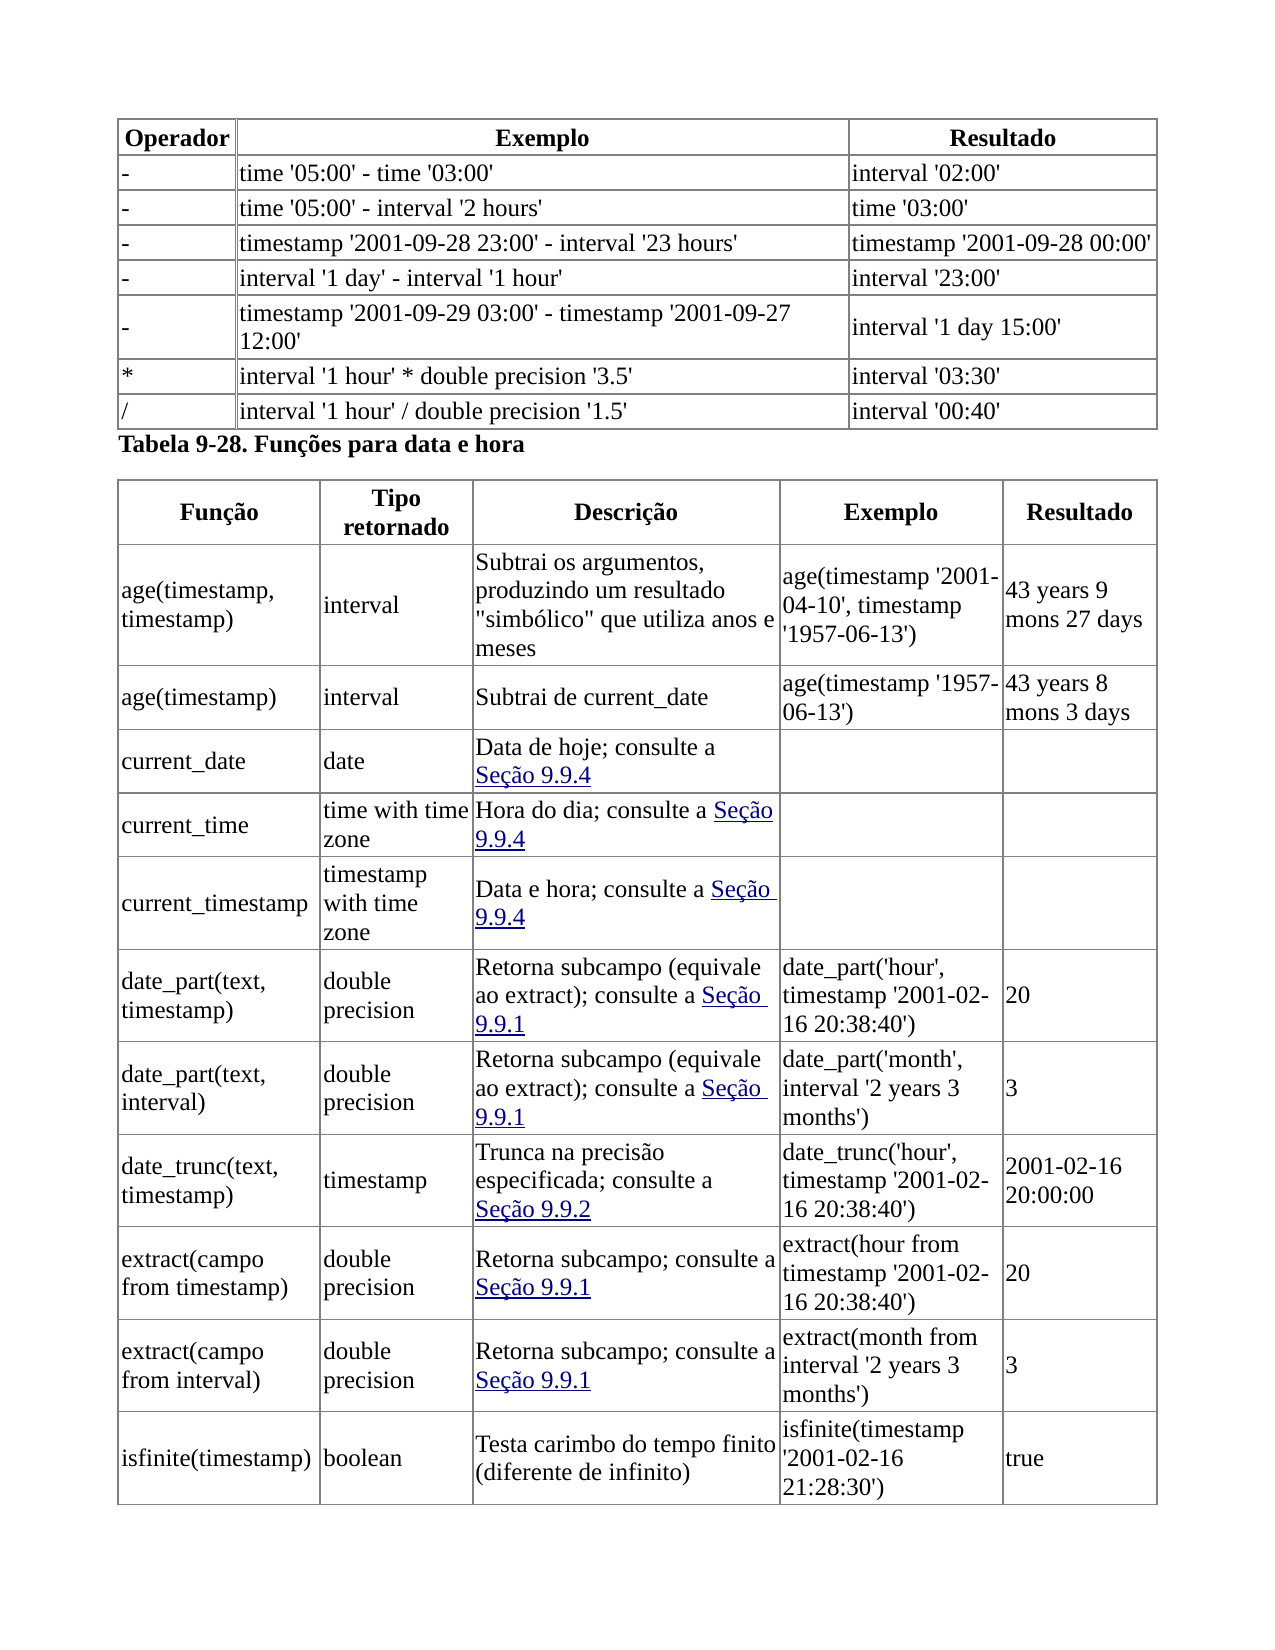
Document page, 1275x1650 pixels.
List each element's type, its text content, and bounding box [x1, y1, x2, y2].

table_header Resultado [1004, 481, 1156, 543]
table_cell Hora do dia; consulte a Seção 9.9.4 [474, 794, 779, 856]
table_cell time '05:00' - time '03:00' [238, 156, 848, 189]
table_cell interval [321, 666, 472, 728]
table_header Descrição [474, 481, 779, 543]
table_cell date_part(text, timestamp) [119, 950, 319, 1041]
table_cell [781, 794, 1002, 856]
table_cell boolean [321, 1412, 472, 1503]
table_cell double precision [321, 1042, 472, 1133]
table_cell - [119, 261, 235, 294]
table_cell 3 [1004, 1320, 1156, 1411]
table_cell Retorna subcampo (equivale ao extract); consulte a Seção 9.9.1 [474, 1042, 779, 1133]
table_cell interval '1 hour' * double precision '3.5' [238, 360, 848, 393]
table_cell interval '23:00' [850, 261, 1156, 294]
table_cell Retorna subcampo; consulte a Seção 9.9.1 [474, 1227, 779, 1318]
table_cell interval '02:00' [850, 156, 1156, 189]
table_cell timestamp '2001-09-28 23:00' - interval '23 hours' [238, 226, 848, 259]
table_cell Subtrai os argumentos, produzindo um resultado "simbólico" que utiliza anos e meses [474, 545, 779, 665]
table_cell [781, 857, 1002, 948]
table_cell time '05:00' - interval '2 hours' [238, 191, 848, 224]
table_cell 3 [1004, 1042, 1156, 1133]
table_cell / [119, 395, 235, 428]
table_header Operador [119, 120, 235, 154]
table_cell age(timestamp '1957-06-13') [781, 666, 1002, 728]
table_cell [1004, 794, 1156, 856]
table_cell true [1004, 1412, 1156, 1503]
table_cell interval '1 hour' / double precision '1.5' [238, 395, 848, 428]
table_cell extract(hour from timestamp '2001-02-16 20:38:40') [781, 1227, 1002, 1318]
table_cell Data e hora; consulte a Seção 9.9.4 [474, 857, 779, 948]
table_cell - [119, 296, 235, 358]
table_cell age(timestamp '2001-04-10', timestamp '1957-06-13') [781, 545, 1002, 665]
table_cell extract(campo from timestamp) [119, 1227, 319, 1318]
text Tabela 9-28. Funções para data e hora [118, 430, 1157, 458]
table_cell 43 years 9 mons 27 days [1004, 545, 1156, 665]
table_cell time '03:00' [850, 191, 1156, 224]
table_cell date_trunc(text, timestamp) [119, 1135, 319, 1226]
table_cell * [119, 360, 235, 393]
table_cell Retorna subcampo (equivale ao extract); consulte a Seção 9.9.1 [474, 950, 779, 1041]
table_cell isfinite(timestamp) [119, 1412, 319, 1503]
table_header Exemplo [238, 120, 848, 154]
table_cell Trunca na precisão especificada; consulte a Seção 9.9.2 [474, 1135, 779, 1226]
table_cell extract(campo from interval) [119, 1320, 319, 1411]
table_header Resultado [850, 120, 1156, 154]
table_cell timestamp '2001-09-28 00:00' [850, 226, 1156, 259]
table_cell time with time zone [321, 794, 472, 856]
table_cell date_part(text, interval) [119, 1042, 319, 1133]
table_cell double precision [321, 950, 472, 1041]
table_cell 2001-02-16 20:00:00 [1004, 1135, 1156, 1226]
table_cell 43 years 8 mons 3 days [1004, 666, 1156, 728]
table_cell interval '00:40' [850, 395, 1156, 428]
table_cell double precision [321, 1227, 472, 1318]
table_cell [1004, 730, 1156, 792]
table_cell current_time [119, 794, 319, 856]
table_cell [781, 730, 1002, 792]
table_cell isfinite(timestamp '2001-02-16 21:28:30') [781, 1412, 1002, 1503]
table_header Função [119, 481, 319, 543]
table_cell extract(month from interval '2 years 3 months') [781, 1320, 1002, 1411]
table_cell Testa carimbo do tempo finito (diferente de infinito) [474, 1412, 779, 1503]
table_cell age(timestamp) [119, 666, 319, 728]
table_cell Data de hoje; consulte a Seção 9.9.4 [474, 730, 779, 792]
table_cell date_trunc('hour', timestamp '2001-02-16 20:38:40') [781, 1135, 1002, 1226]
table_cell interval '1 day' - interval '1 hour' [238, 261, 848, 294]
table_cell timestamp '2001-09-29 03:00' - timestamp '2001-09-27 12:00' [238, 296, 848, 358]
table_header Exemplo [781, 481, 1002, 543]
table_cell interval [321, 545, 472, 665]
table_cell - [119, 156, 235, 189]
table_cell 20 [1004, 950, 1156, 1041]
table_cell date_part('hour', timestamp '2001-02-16 20:38:40') [781, 950, 1002, 1041]
table_cell 20 [1004, 1227, 1156, 1318]
table_cell age(timestamp, timestamp) [119, 545, 319, 665]
table_cell - [119, 226, 235, 259]
table_cell date [321, 730, 472, 792]
table_cell - [119, 191, 235, 224]
table_cell Retorna subcampo; consulte a Seção 9.9.1 [474, 1320, 779, 1411]
table_cell Subtrai de current_date [474, 666, 779, 728]
table_cell interval '03:30' [850, 360, 1156, 393]
table_cell timestamp [321, 1135, 472, 1226]
table_cell current_timestamp [119, 857, 319, 948]
table_cell current_date [119, 730, 319, 792]
table_cell [1004, 857, 1156, 948]
table_cell timestamp with time zone [321, 857, 472, 948]
table_cell double precision [321, 1320, 472, 1411]
table_header Tipo retornado [321, 481, 472, 543]
table_cell date_part('month', interval '2 years 3 months') [781, 1042, 1002, 1133]
table_cell interval '1 day 15:00' [850, 296, 1156, 358]
